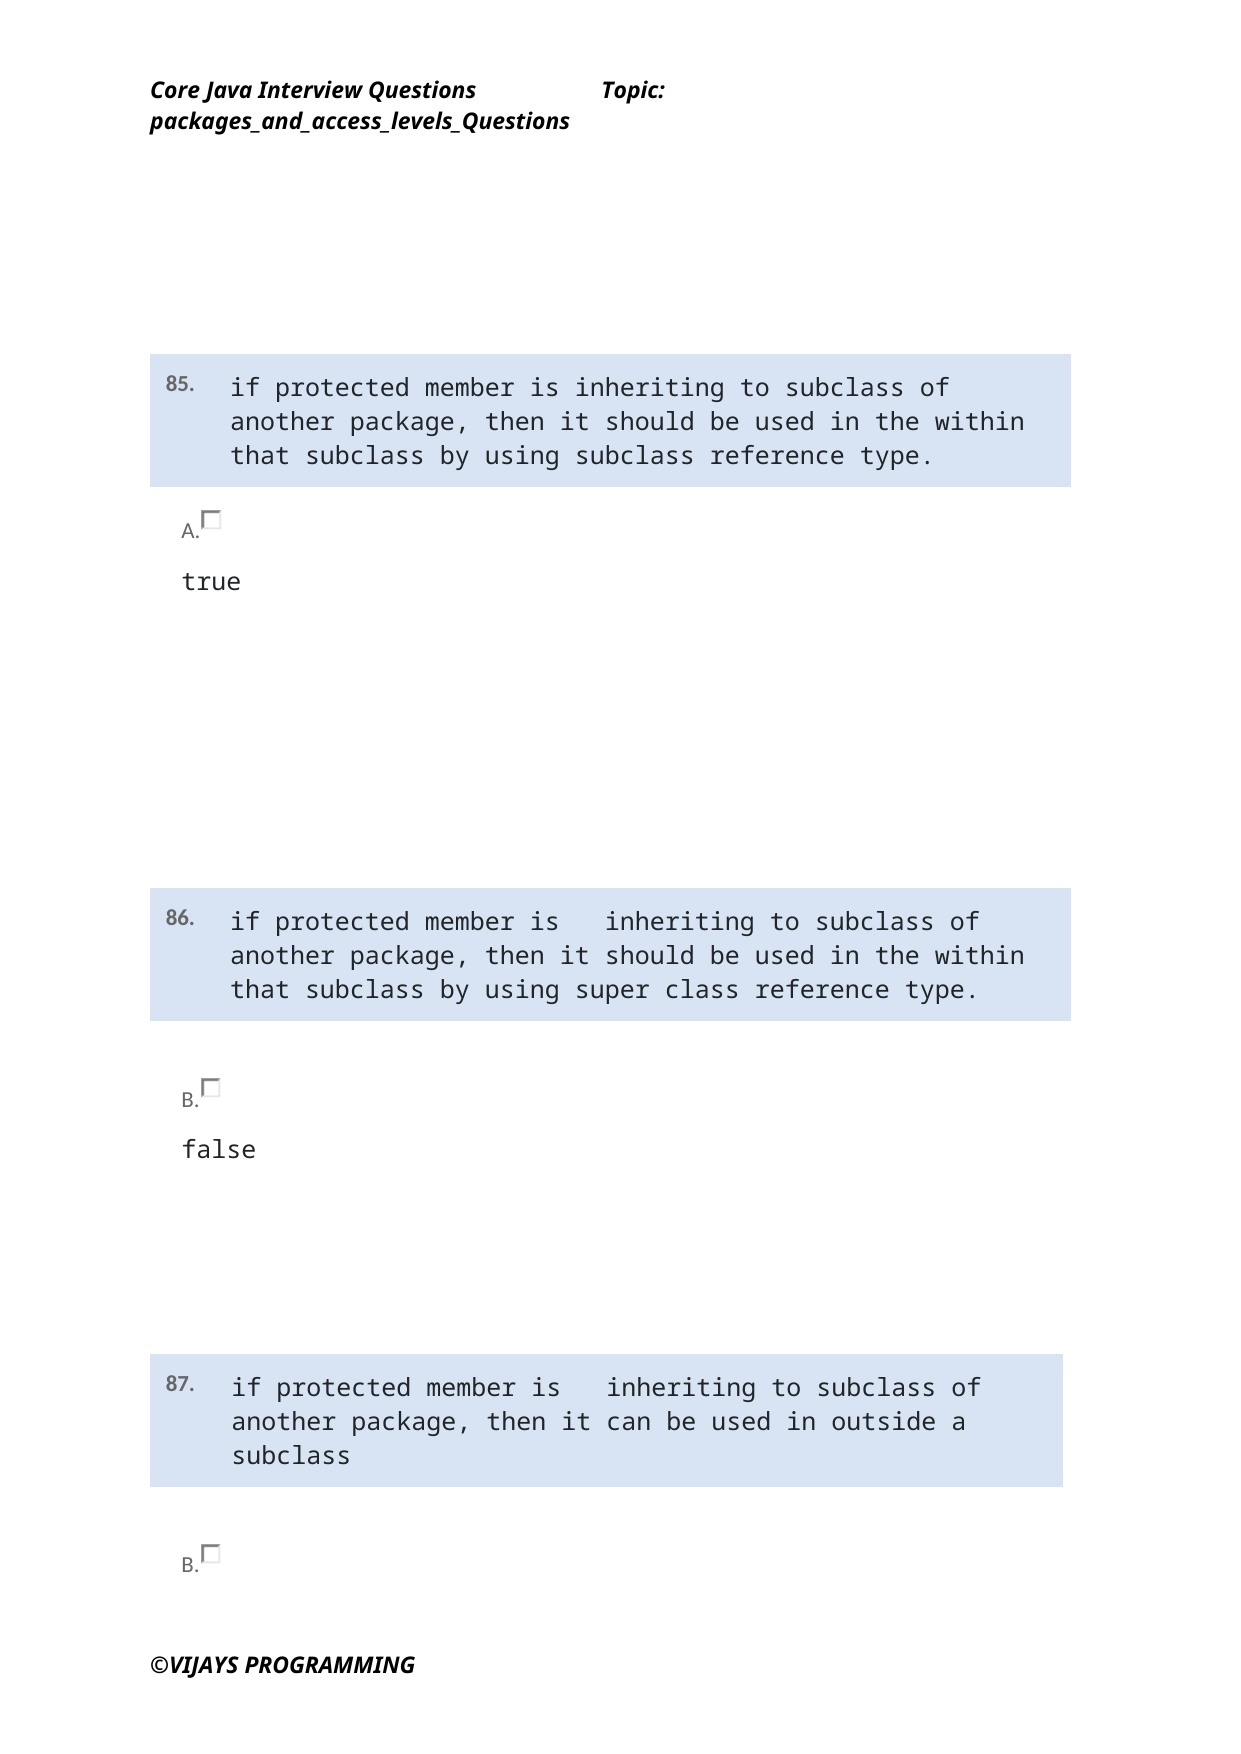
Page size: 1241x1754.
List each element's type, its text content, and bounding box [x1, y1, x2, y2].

table_header [181, 1037, 250, 1071]
table_cell [150, 487, 1090, 818]
table_header A. true [181, 503, 250, 700]
table_header [1063, 1354, 1090, 1487]
table_header B. false [181, 1071, 264, 1268]
table_cell [150, 150, 1090, 283]
table_header [181, 700, 264, 802]
table_cell [150, 818, 1090, 888]
table_header [181, 166, 264, 268]
table_header [181, 1503, 250, 1537]
table_header [1071, 354, 1090, 487]
table_cell [150, 284, 1090, 354]
table_cell [150, 1021, 1090, 1283]
table_header B. [181, 1537, 264, 1579]
table_cell 86. [150, 888, 214, 1021]
table_cell [1071, 888, 1090, 1021]
table_header 85. [150, 354, 214, 487]
table_cell if protected member is inheriting to subclass of another package, then it should be used in the within that subclass by using super class reference type. [214, 888, 1071, 1021]
table_header if protected member is inheriting to subclass of another package, then it can be used in outside a subclass [216, 1354, 1063, 1487]
table_cell [150, 1284, 1090, 1354]
table_header 87. [150, 1354, 216, 1487]
table_header if protected member is inheriting to subclass of another package, then it should be used in the within that subclass by using subclass reference type. [214, 354, 1071, 487]
table_cell [150, 1487, 1090, 1594]
